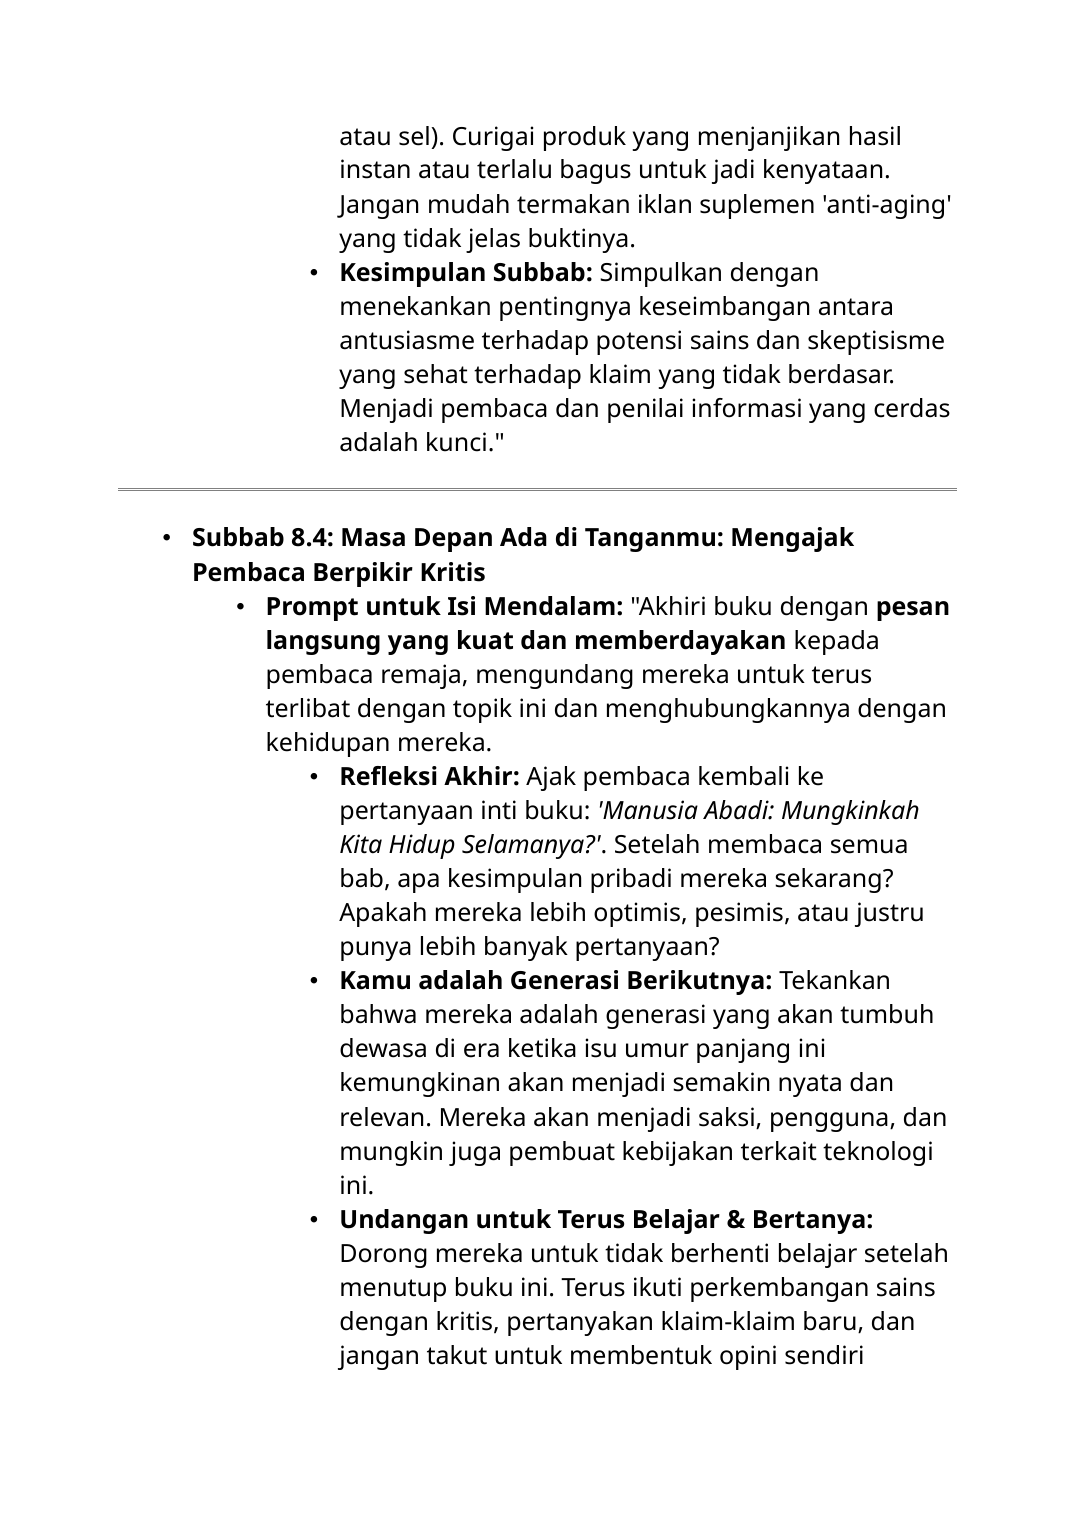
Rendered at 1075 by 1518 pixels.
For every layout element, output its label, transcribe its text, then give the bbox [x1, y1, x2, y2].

list Subbab 8.4: Masa Depan Ada di Tanganmu: Mengajak Pembaca Berpikir Kritis [162, 520, 957, 588]
list Refleksi Akhir: Ajak pembaca kembali ke pertanyaan inti buku: 'Manusia Abadi: Mungkinkah Kita Hidup Selamanya?'. Setelah membaca semua bab, apa kesimpulan pribadi mereka sekarang? Apakah mereka lebih optimis, pesimis, atau justru punya lebih banyak pertanyaan? [309, 758, 957, 963]
list Undangan untuk Terus Belajar & Bertanya: Dorong mereka untuk tidak berhenti belajar setelah menutup buku ini. Terus ikuti perkembangan sains dengan kritis, pertanyakan klaim-klaim baru, dan jangan takut untuk membentuk opini sendiri [309, 1201, 957, 1372]
list Kesimpulan Subbab: Simpulkan dengan menekankan pentingnya keseimbangan antara antusiasme terhadap potensi sains dan skeptisisme yang sehat terhadap klaim yang tidak berdasar. Menjadi pembaca dan penilai informasi yang cerdas adalah kunci." [309, 254, 957, 459]
list Kamu adalah Generasi Berikutnya: Tekankan bahwa mereka adalah generasi yang akan tumbuh dewasa di era ketika isu umur panjang ini kemungkinan akan menjadi semakin nyata dan relevan. Mereka akan menjadi saksi, pengguna, dan mungkin juga pembuat kebijakan terkait teknologi ini. [309, 963, 957, 1201]
list Prompt untuk Isi Mendalam: "Akhiri buku dengan pesan langsung yang kuat dan memberdayakan kepada pembaca remaja, mengundang mereka untuk terus terlibat dengan topik ini dan menghubungkannya dengan kehidupan mereka. [236, 588, 957, 758]
list atau sel). Curigai produk yang menjanjikan hasil instan atau terlalu bagus untuk jadi kenyataan. Jangan mudah termakan iklan suplemen 'anti-aging' yang tidak jelas buktinya. [309, 118, 957, 254]
